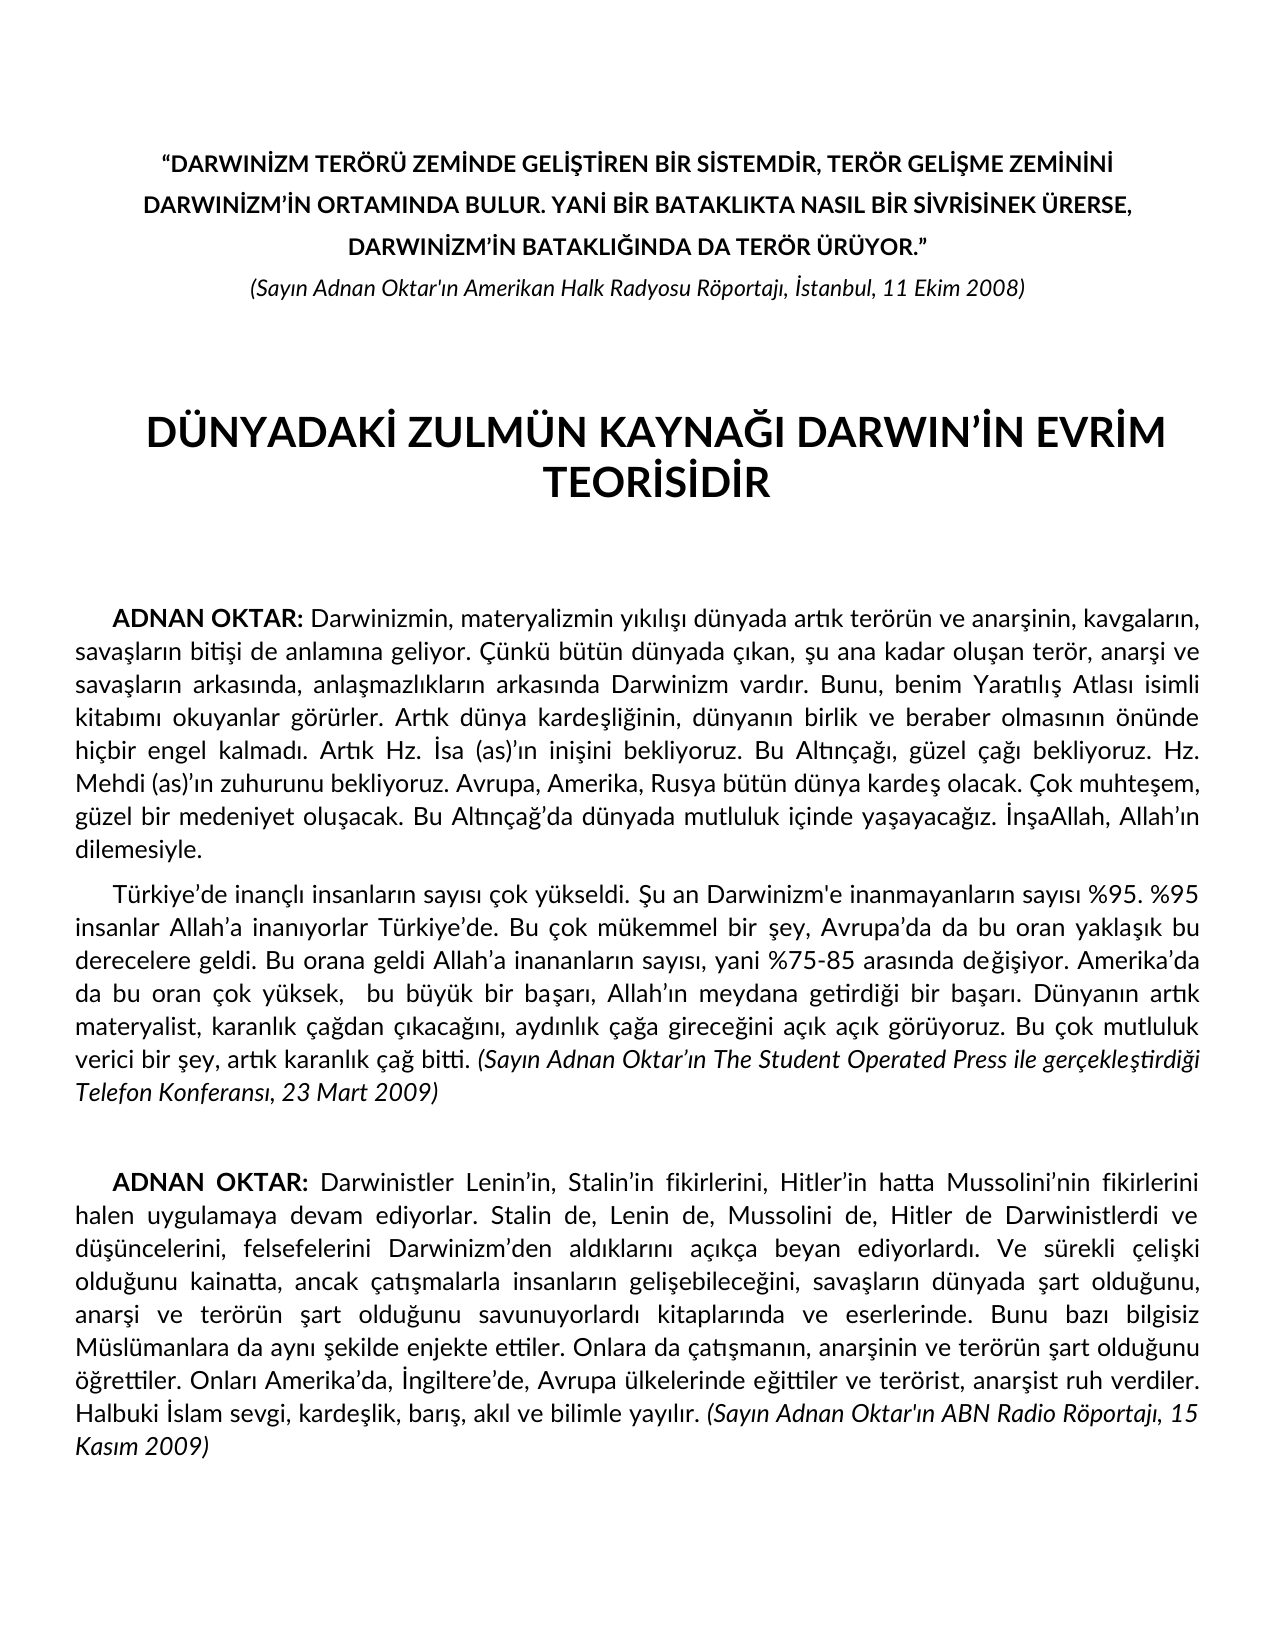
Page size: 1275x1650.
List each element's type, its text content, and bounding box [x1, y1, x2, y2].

text ADNAN OKTAR: Darwinistler Lenin’in, Stalin’in fikirlerini, Hitler’in hatta Mussolini’nin fikirlerini halen uygulamaya devam ediyorlar. Stalin de, Lenin de, Mussolini de, Hitler de Darwinistlerdi ve düşüncelerini, felsefelerini Darwinizm’den aldıklarını açıkça beyan ediyorlardı. Ve sürekli çelişki olduğunu kainatta, ancak çatışmalarla insanların gelişebileceğini, savaşların dünyada şart olduğunu, anarşi ve terörün şart olduğunu savunuyorlardı kitaplarında ve eserlerinde. Bunu bazı bilgisiz Müslümanlara da aynı şekilde enjekte ettiler. Onlara da çatışmanın, anarşinin ve terörün şart olduğunu öğrettiler. Onları Amerika’da, İngiltere’de, Avrupa ülkelerinde eğittiler ve terörist, anarşist ruh verdiler. Halbuki İslam sevgi, kardeşlik, barış, akıl ve bilimle yayılır. (Sayın Adnan Oktar'ın ABN Radio Röportajı, 15 Kasım 2009) [75, 1167, 1200, 1460]
text (Sayın Adnan Oktar'ın Amerikan Halk Radyosu Röportajı, İstanbul, 11 Ekim 2008) [75, 274, 1200, 301]
text ADNAN OKTAR: Darwinizmin, materyalizmin yıkılışı dünyada artık terörün ve anarşinin, kavgaların, savaşların bitişi de anlamına geliyor. Çünkü bütün dünyada çıkan, şu ana kadar oluşan terör, anarşi ve savaşların arkasında, anlaşmazlıkların arkasında Darwinizm vardır. Bunu, benim Yaratılış Atlası isimli kitabımı okuyanlar görürler. Artık dünya kardeşliğinin, dünyanın birlik ve beraber olmasının önünde hiçbir engel kalmadı. Artık Hz. İsa (as)’ın inişini bekliyoruz. Bu Altınçağı, güzel çağı bekliyoruz. Hz. Mehdi (as)’ın zuhurunu bekliyoruz. Avrupa, Amerika, Rusya bütün dünya kardeş olacak. Çok muhteşem, güzel bir medeniyet oluşacak. Bu Altınçağ’da dünyada mutluluk içinde yaşayacağız. İnşaAllah, Allah’ın dilemesiyle. [75, 603, 1200, 863]
text Türkiye’de inançlı insanların sayısı çok yükseldi. Şu an Darwinizm'e inanmayanların sayısı %95. %95 insanlar Allah’a inanıyorlar Türkiye’de. Bu çok mükemmel bir şey, Avrupa’da da bu oran yaklaşık bu derecelere geldi. Bu orana geldi Allah’a inananların sayısı, yani %75-85 arasında değişiyor. Amerika’da da bu oran çok yüksek, bu büyük bir başarı, Allah’ın meydana getirdiği bir başarı. Dünyanın artık materyalist, karanlık çağdan çıkacağını, aydınlık çağa gireceğini açık açık görüyoruz. Bu çok mutluluk verici bir şey, artık karanlık çağ bitti. (Sayın Adnan Oktar’ın The Student Operated Press ile gerçekleştirdiği Telefon Konferansı, 23 Mart 2009) [75, 879, 1200, 1106]
subtitle DÜNYADAKİ ZULMÜN KAYNAĞI DARWIN’İN EVRİM TEORİSİDİR [112, 406, 1200, 506]
text “DARWINİZM TERÖRÜ ZEMİNDE GELİŞTİREN BİR SİSTEMDİR, TERÖR GELİŞME ZEMİNİNİ DARWINİZM’İN ORTAMINDA BULUR. YANİ BİR BATAKLIKTA NASIL BİR SİVRİSİNEK ÜRERSE, DARWINİZM’İN BATAKLIĞINDA DA TERÖR ÜRÜYOR.” [75, 150, 1200, 260]
